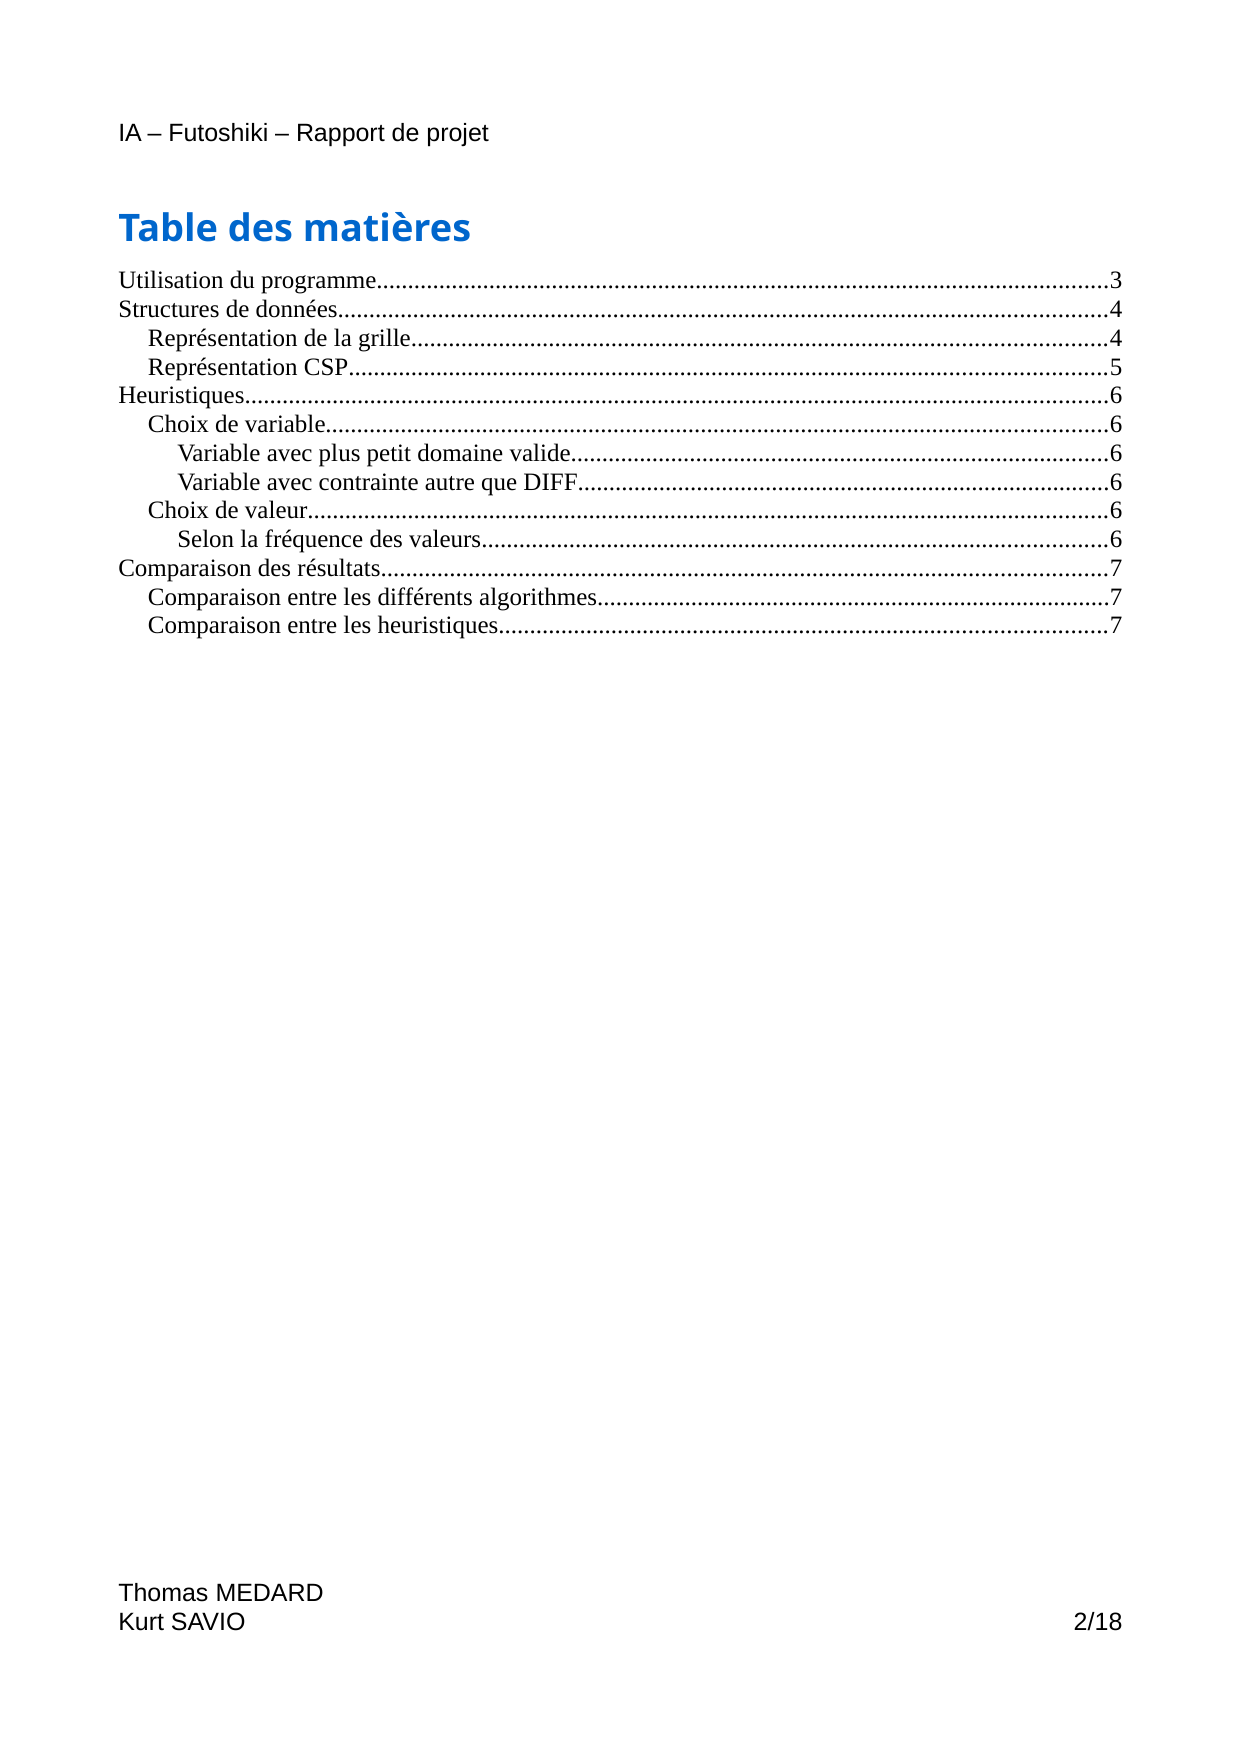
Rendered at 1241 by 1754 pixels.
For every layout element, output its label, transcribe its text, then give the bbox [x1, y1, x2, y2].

text Comparaison des résultats 7 [118, 553, 1122, 582]
text Selon la fréquence des valeurs 6 [177, 524, 1122, 553]
text Comparaison entre les heuristiques 7 [148, 611, 1122, 639]
text Comparaison entre les différents algorithmes 7 [148, 582, 1122, 611]
text Choix de valeur 6 [148, 496, 1122, 524]
text Choix de variable 6 [148, 409, 1122, 438]
subtitle Table des matières [118, 201, 1122, 253]
text Structures de données 4 [118, 294, 1122, 323]
text Heuristiques 6 [118, 381, 1122, 409]
text Utilisation du programme 3 [118, 266, 1122, 294]
text Représentation de la grille 4 [148, 323, 1122, 352]
text Représentation CSP 5 [148, 352, 1122, 381]
text Variable avec contrainte autre que DIFF 6 [177, 467, 1122, 496]
text Variable avec plus petit domaine valide 6 [177, 438, 1122, 467]
